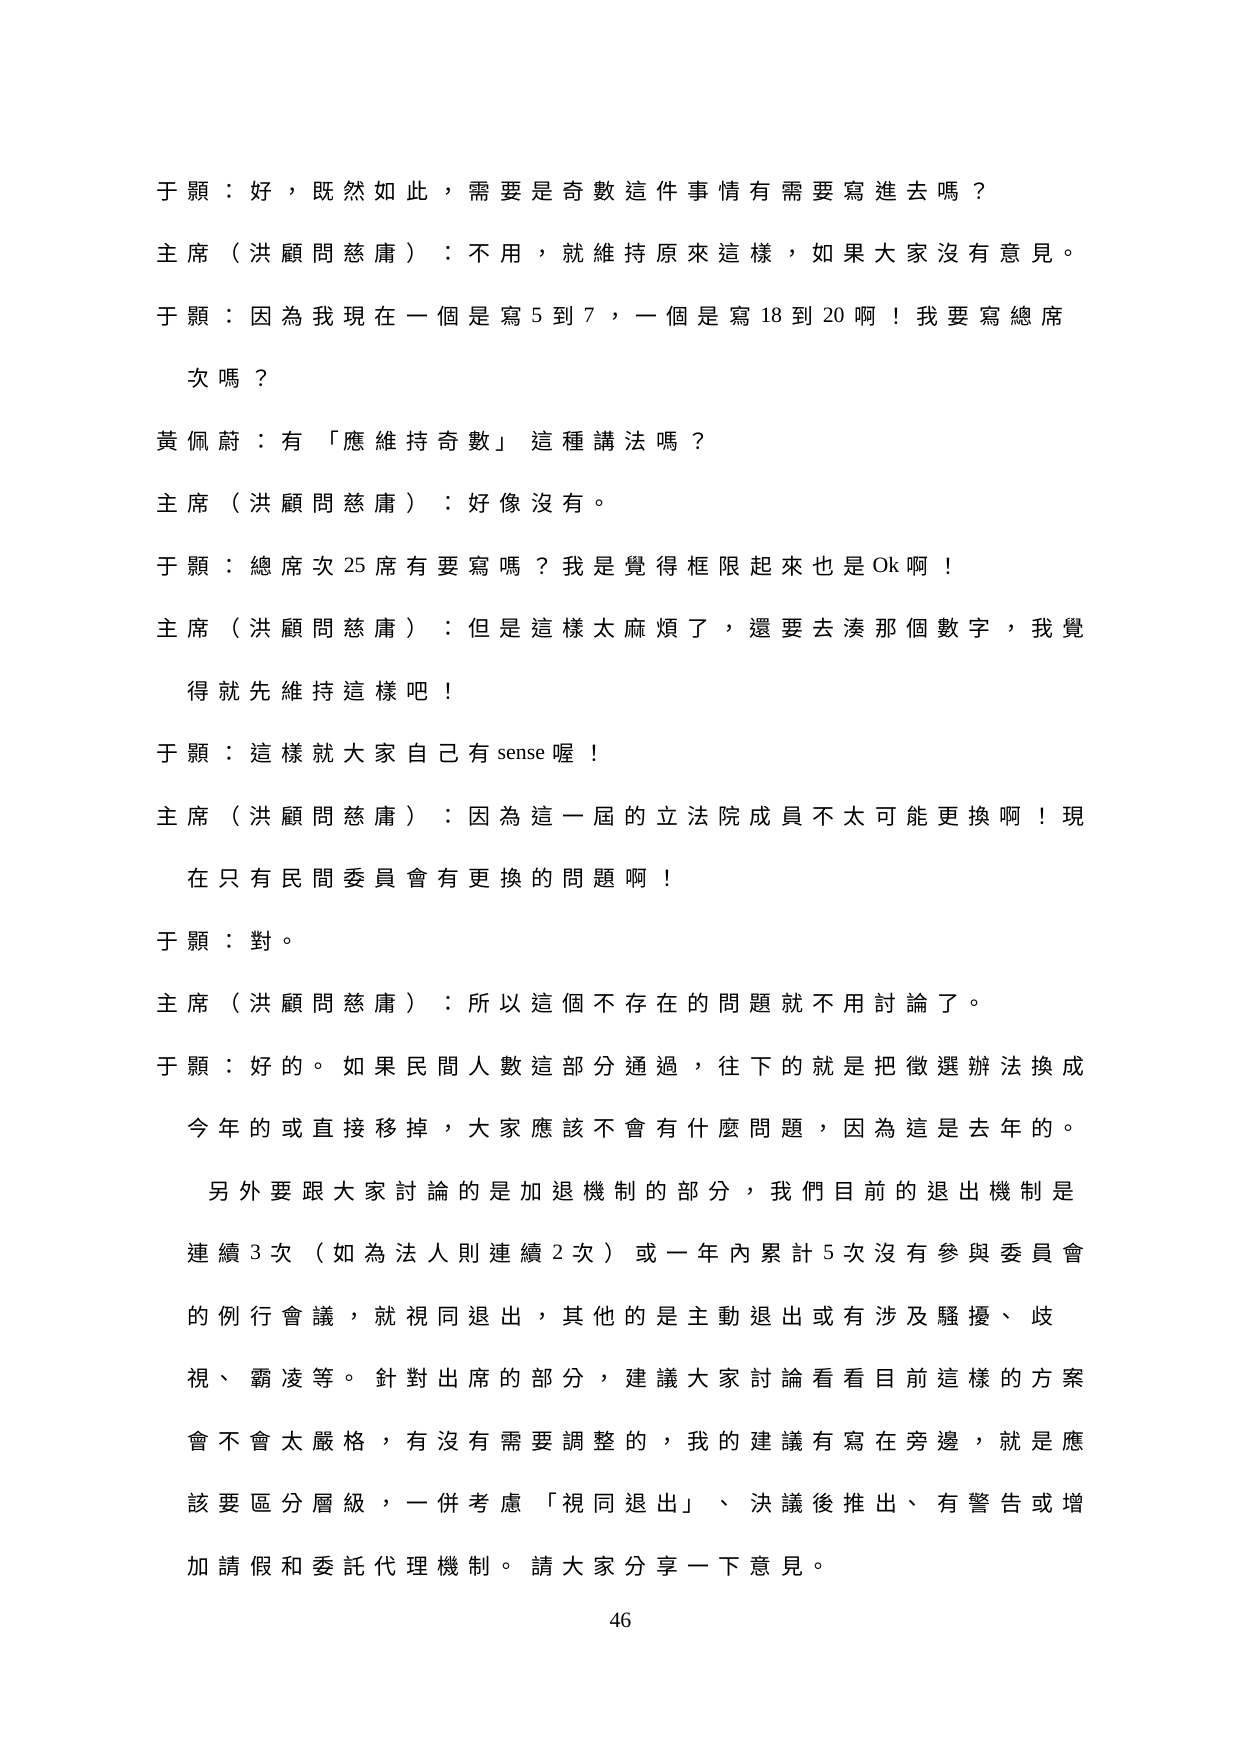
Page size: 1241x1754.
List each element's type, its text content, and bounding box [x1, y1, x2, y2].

text 黃佩蔚：有「應維持奇數」這種講法嗎？ [151, 408, 1089, 471]
text 主席（洪顧問慈庸）：所以這個不存在的問題就不用討論了。 [151, 971, 1089, 1033]
text 主席（洪顧問慈庸）：因為這一屆的立法院成員不太可能更換啊！現在只有民間委員會有更換的問題啊！ [151, 783, 1089, 908]
text 主席（洪顧問慈庸）：但是這樣太麻煩了，還要去湊那個數字，我覺得就先維持這樣吧！ [151, 596, 1089, 721]
text 于顥：對。 [151, 908, 1089, 971]
text 于顥：因為我現在一個是寫5到7，一個是寫18到20啊！我要寫總席次嗎？ [151, 283, 1089, 408]
text 于顥：這樣就大家自己有sense喔！ [151, 721, 1089, 783]
text 于顥：好，既然如此，需要是奇數這件事情有需要寫進去嗎？ [151, 158, 1089, 221]
text 于顥：好的。如果民間人數這部分通過，往下的就是把徵選辦法換成今年的或直接移掉，大家應該不會有什麼問題，因為這是去年的。 [151, 1033, 1089, 1158]
text 另外要跟大家討論的是加退機制的部分，我們目前的退出機制是連續3次（如為法人則連續2次）或一年內累計5次沒有參與委員會的例行會議，就視同退出，其他的是主動退出或有涉及騷擾、歧視、霸凌等。針對出席的部分，建議大家討論看看目前這樣的方案會不會太嚴格，有沒有需要調整的，我的建議有寫在旁邊，就是應該要區分層級，一併考慮「視同退出」、決議後推出、有警告或增加請假和委託代理機制。請大家分享一下意見。 [173, 1158, 1089, 1596]
text 于顥：總席次25席有要寫嗎？我是覺得框限起來也是Ok啊！ [151, 533, 1089, 596]
text 主席（洪顧問慈庸）：不用，就維持原來這樣，如果大家沒有意見。 [151, 221, 1089, 283]
text 主席（洪顧問慈庸）：好像沒有。 [151, 471, 1089, 533]
